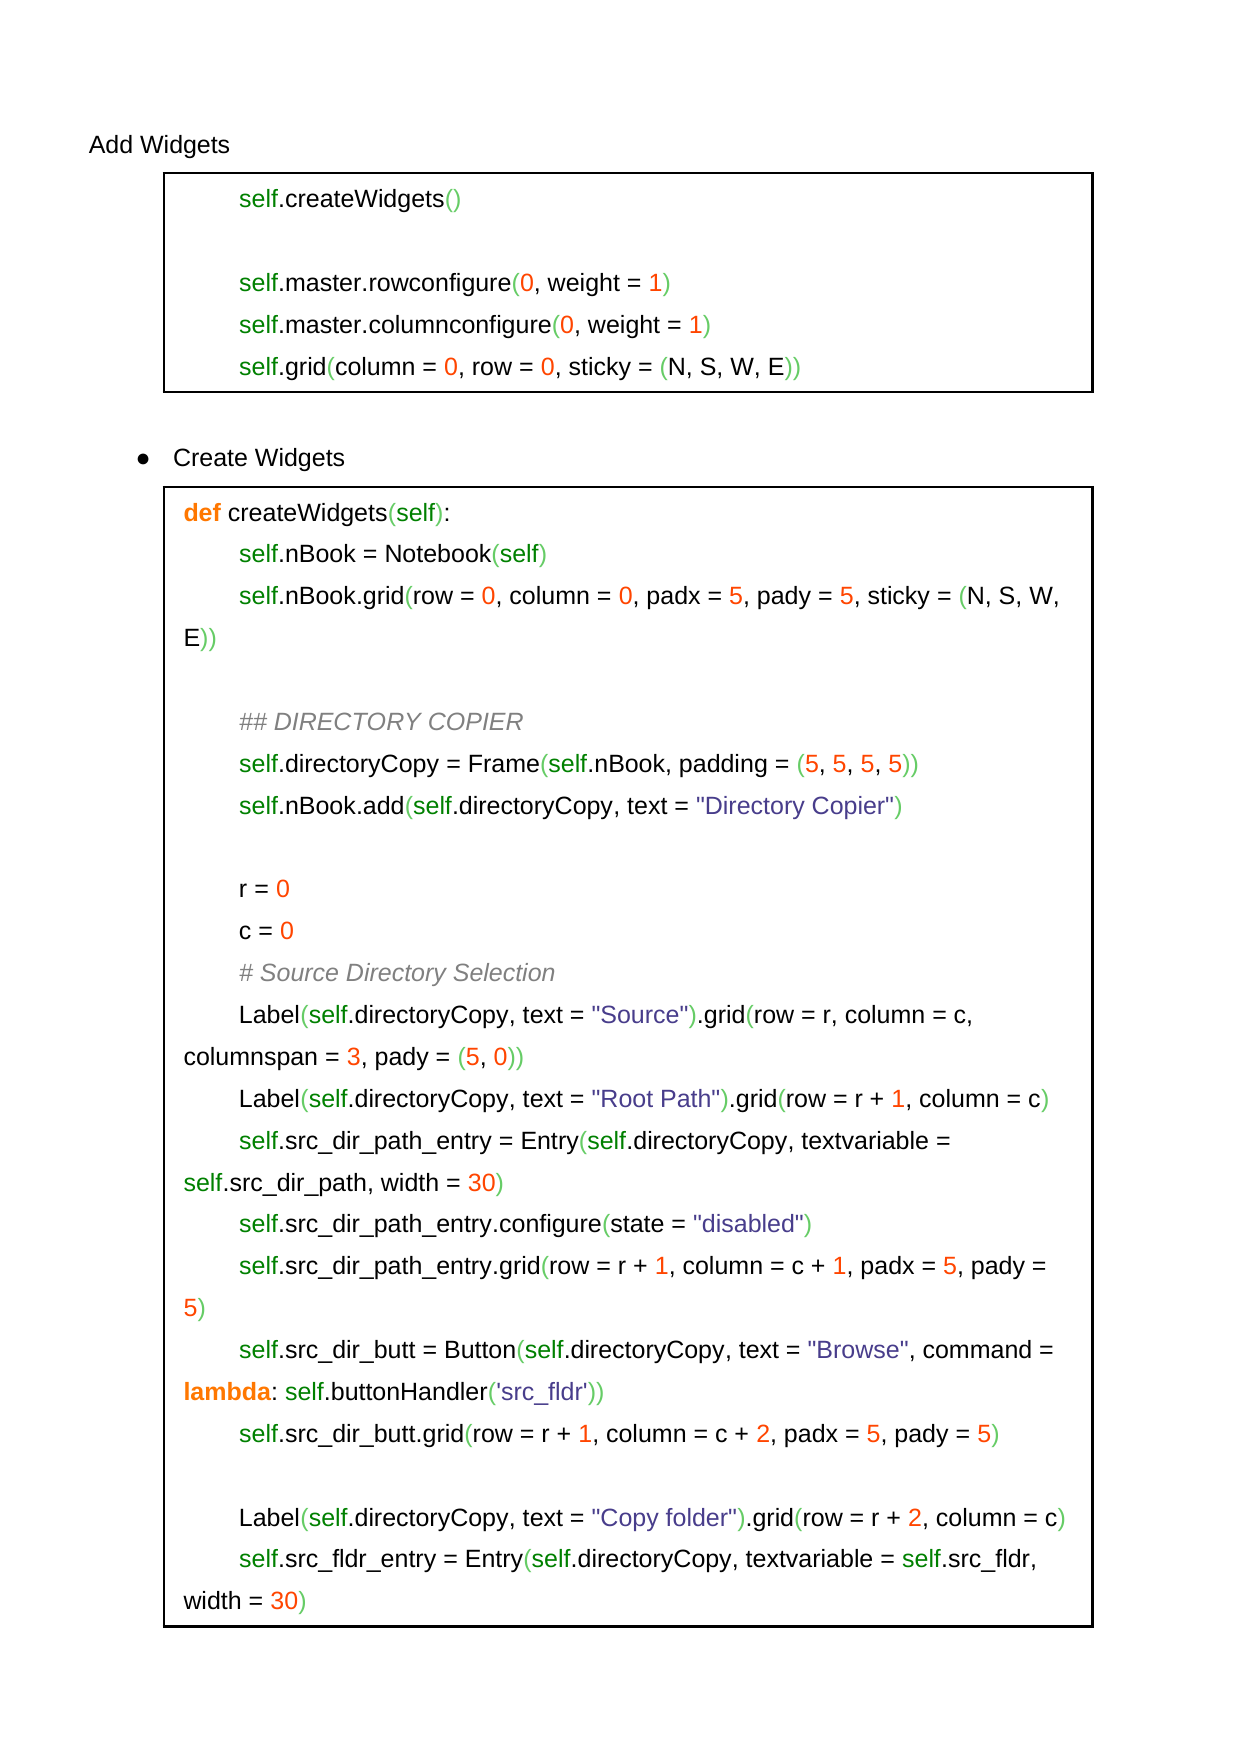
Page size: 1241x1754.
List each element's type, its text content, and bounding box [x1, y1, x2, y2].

subtitle Add Widgets [88, 130, 1152, 158]
list Create Widgets [135, 444, 1142, 472]
table_header self.createWidgets() self.master.rowconfigure(0, weight = 1) self.master.columnconfigure(0, weight = 1) self.grid(column = 0, row = 0, sticky = (N, S, W, E)) [165, 174, 1091, 391]
table_header def createWidgets(self): self.nBook = Notebook(self) self.nBook.grid(row = 0, column = 0, padx = 5, pady = 5, sticky = (N, S, W, E)) ## DIRECTORY COPIER self.directoryCopy = Frame(self.nBook, padding = (5, 5, 5, 5)) self.nBook.add(self.directoryCopy, text = "Directory Copier") r = 0 c = 0 # Source Directory Selection Label(self.directoryCopy, text = "Source").grid(row = r, column = c, columnspan = 3, pady = (5, 0)) Label(self.directoryCopy, text = "Root Path").grid(row = r + 1, column = c) self.src_dir_path_entry = Entry(self.directoryCopy, textvariable = self.src_dir_path, width = 30) self.src_dir_path_entry.configure(state = "disabled") self.src_dir_path_entry.grid(row = r + 1, column = c + 1, padx = 5, pady = 5) self.src_dir_butt = Button(self.directoryCopy, text = "Browse", command = lambda: self.buttonHandler('src_fldr')) self.src_dir_butt.grid(row = r + 1, column = c + 2, padx = 5, pady = 5) Label(self.directoryCopy, text = "Copy folder").grid(row = r + 2, column = c) self.src_fldr_entry = Entry(self.directoryCopy, textvariable = self.src_fldr, width = 30) [165, 488, 1091, 1625]
